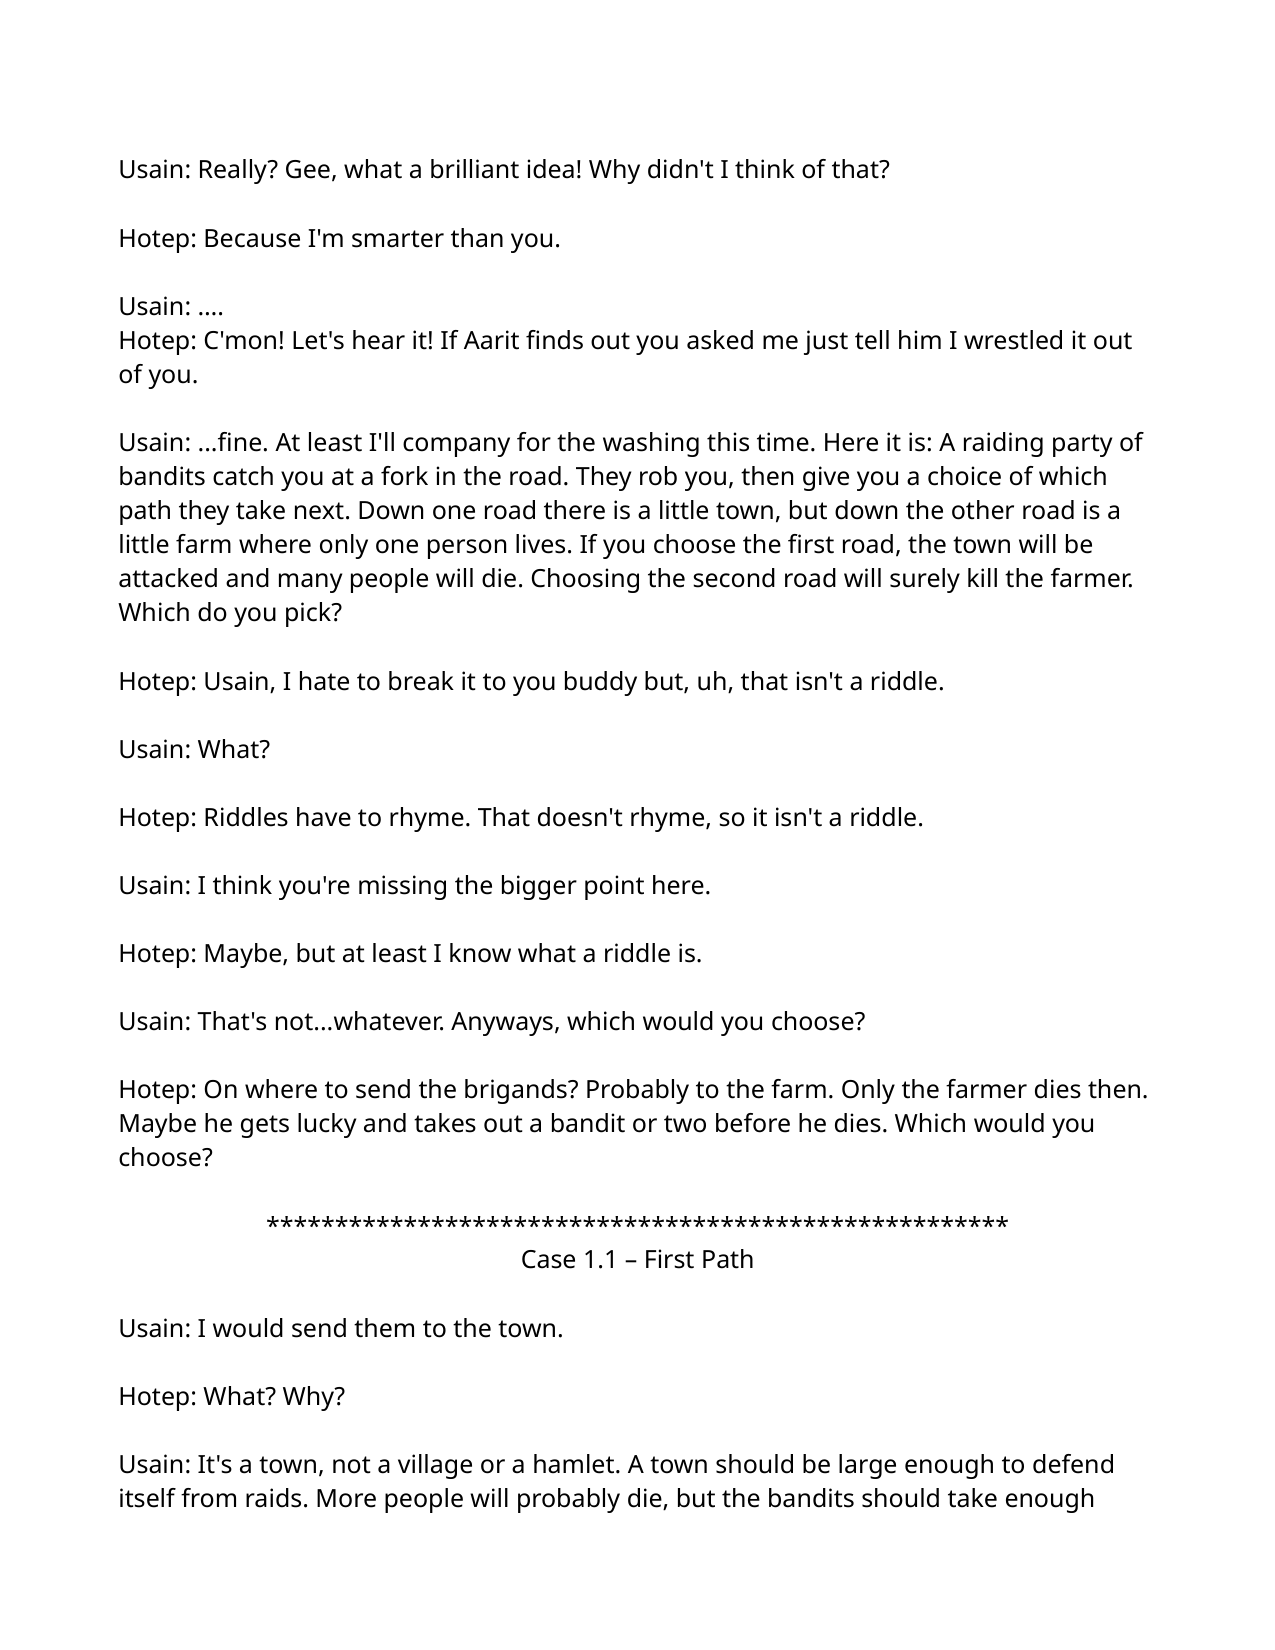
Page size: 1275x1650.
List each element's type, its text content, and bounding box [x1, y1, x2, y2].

text Usain: …. [118, 288, 1157, 322]
text Usain: Really? Gee, what a brilliant idea! Why didn't I think of that? [118, 152, 1157, 186]
text Usain: It's a town, not a village or a hamlet. A town should be large enough to defend itself from raids. More people will probably die, but the bandits should take enough [118, 1447, 1157, 1515]
text Usain: That's not...whatever. Anyways, which would you choose? [118, 1004, 1157, 1038]
text Hotep: Because I'm smarter than you. [118, 220, 1157, 254]
text Usain: ...fine. At least I'll company for the washing this time. Here it is: A raiding party of bandits catch you at a fork in the road. They rob you, then give you a choice of which path they take next. Down one road there is a little town, but down the other road is a little farm where only one person lives. If you choose the first road, the town will be attacked and many people will die. Choosing the second road will surely kill the farmer. Which do you pick? [118, 425, 1157, 629]
text Hotep: What? Why? [118, 1378, 1157, 1412]
text Usain: I think you're missing the bigger point here. [118, 867, 1157, 902]
text Hotep: Riddles have to rhyme. That doesn't rhyme, so it isn't a riddle. [118, 799, 1157, 833]
text Hotep: Usain, I hate to break it to you buddy but, uh, that isn't a riddle. [118, 663, 1157, 697]
text Hotep: On where to send the brigands? Probably to the farm. Only the farmer dies then. Maybe he gets lucky and takes out a bandit or two before he dies. Which would you choose? [118, 1072, 1157, 1174]
text Usain: What? [118, 731, 1157, 765]
text Hotep: Maybe, but at least I know what a riddle is. [118, 936, 1157, 970]
text Case 1.1 – First Path [118, 1242, 1157, 1276]
text ****************************************************** [118, 1208, 1157, 1242]
text Hotep: C'mon! Let's hear it! If Aarit finds out you asked me just tell him I wrestled it out of you. [118, 322, 1157, 391]
text Usain: I would send them to the town. [118, 1310, 1157, 1344]
